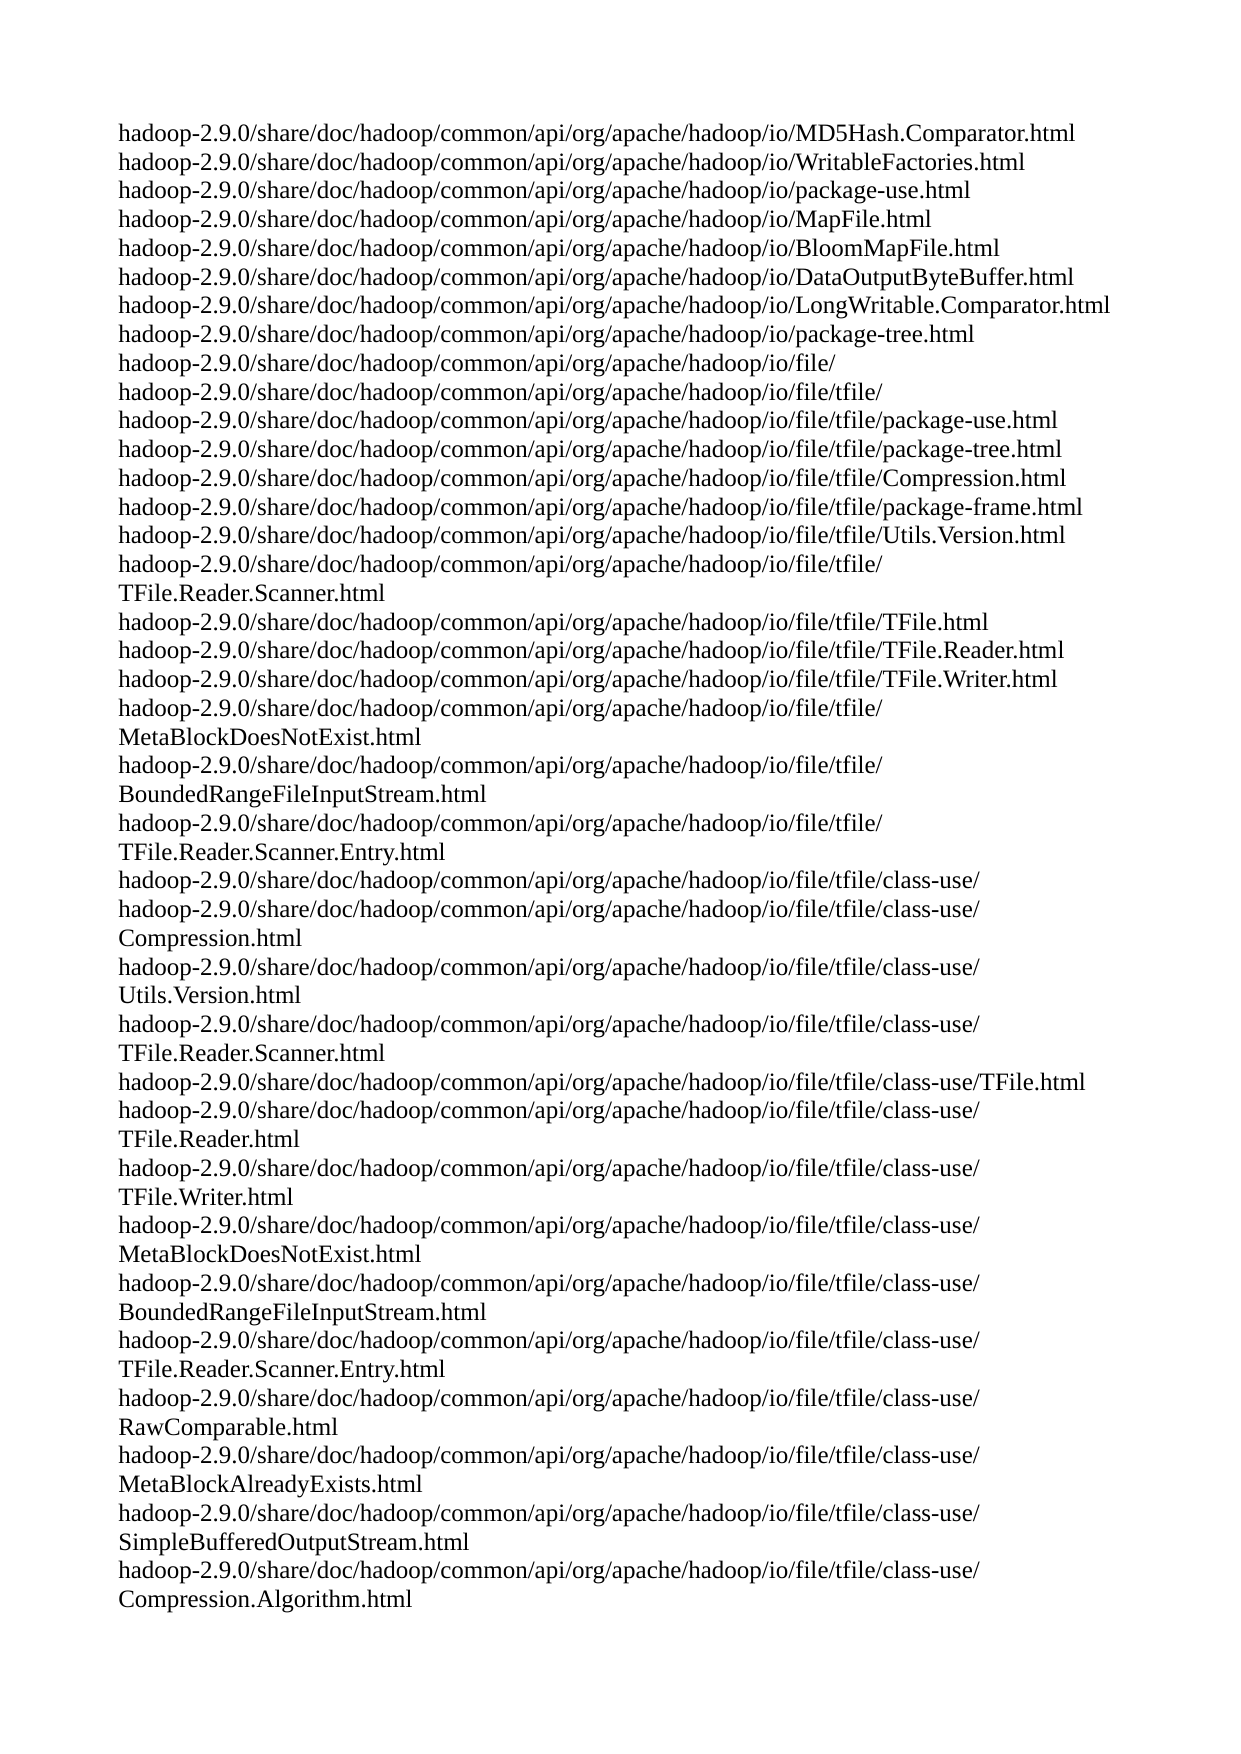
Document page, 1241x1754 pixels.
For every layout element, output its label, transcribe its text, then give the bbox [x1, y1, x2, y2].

text hadoop-2.9.0/share/doc/hadoop/common/api/org/apache/hadoop/io/package-tree.html [118, 319, 1122, 348]
text hadoop-2.9.0/share/doc/hadoop/common/api/org/apache/hadoop/io/file/tfile/class-use/TFile.Reader.Scanner.html [118, 1009, 1122, 1067]
text hadoop-2.9.0/share/doc/hadoop/common/api/org/apache/hadoop/io/DataOutputByteBuffer.html [118, 262, 1122, 291]
text hadoop-2.9.0/share/doc/hadoop/common/api/org/apache/hadoop/io/file/tfile/class-use/ [118, 866, 1122, 894]
text hadoop-2.9.0/share/doc/hadoop/common/api/org/apache/hadoop/io/file/tfile/class-use/Compression.html [118, 894, 1122, 952]
text hadoop-2.9.0/share/doc/hadoop/common/api/org/apache/hadoop/io/WritableFactories.html [118, 147, 1122, 176]
text hadoop-2.9.0/share/doc/hadoop/common/api/org/apache/hadoop/io/LongWritable.Comparator.html [118, 291, 1122, 319]
text hadoop-2.9.0/share/doc/hadoop/common/api/org/apache/hadoop/io/file/tfile/TFile.Reader.Scanner.Entry.html [118, 808, 1122, 866]
text hadoop-2.9.0/share/doc/hadoop/common/api/org/apache/hadoop/io/MD5Hash.Comparator.html [118, 118, 1122, 147]
text hadoop-2.9.0/share/doc/hadoop/common/api/org/apache/hadoop/io/file/tfile/class-use/SimpleBufferedOutputStream.html [118, 1498, 1122, 1556]
text hadoop-2.9.0/share/doc/hadoop/common/api/org/apache/hadoop/io/file/tfile/package-tree.html [118, 434, 1122, 463]
text hadoop-2.9.0/share/doc/hadoop/common/api/org/apache/hadoop/io/file/tfile/class-use/RawComparable.html [118, 1383, 1122, 1441]
text hadoop-2.9.0/share/doc/hadoop/common/api/org/apache/hadoop/io/file/tfile/class-use/Utils.Version.html [118, 952, 1122, 1009]
text hadoop-2.9.0/share/doc/hadoop/common/api/org/apache/hadoop/io/BloomMapFile.html [118, 233, 1122, 262]
text hadoop-2.9.0/share/doc/hadoop/common/api/org/apache/hadoop/io/file/tfile/class-use/MetaBlockDoesNotExist.html [118, 1211, 1122, 1268]
text hadoop-2.9.0/share/doc/hadoop/common/api/org/apache/hadoop/io/file/tfile/TFile.Writer.html [118, 664, 1122, 693]
text hadoop-2.9.0/share/doc/hadoop/common/api/org/apache/hadoop/io/file/tfile/class-use/TFile.Writer.html [118, 1153, 1122, 1211]
text hadoop-2.9.0/share/doc/hadoop/common/api/org/apache/hadoop/io/file/tfile/package-frame.html [118, 492, 1122, 521]
text hadoop-2.9.0/share/doc/hadoop/common/api/org/apache/hadoop/io/file/tfile/Utils.Version.html [118, 521, 1122, 549]
text hadoop-2.9.0/share/doc/hadoop/common/api/org/apache/hadoop/io/file/tfile/TFile.Reader.Scanner.html [118, 549, 1122, 607]
text hadoop-2.9.0/share/doc/hadoop/common/api/org/apache/hadoop/io/file/tfile/class-use/BoundedRangeFileInputStream.html [118, 1268, 1122, 1326]
text hadoop-2.9.0/share/doc/hadoop/common/api/org/apache/hadoop/io/MapFile.html [118, 204, 1122, 233]
text hadoop-2.9.0/share/doc/hadoop/common/api/org/apache/hadoop/io/file/tfile/TFile.Reader.html [118, 636, 1122, 664]
text hadoop-2.9.0/share/doc/hadoop/common/api/org/apache/hadoop/io/file/tfile/BoundedRangeFileInputStream.html [118, 751, 1122, 808]
text hadoop-2.9.0/share/doc/hadoop/common/api/org/apache/hadoop/io/file/tfile/class-use/MetaBlockAlreadyExists.html [118, 1441, 1122, 1498]
text hadoop-2.9.0/share/doc/hadoop/common/api/org/apache/hadoop/io/file/tfile/class-use/TFile.Reader.html [118, 1096, 1122, 1153]
text hadoop-2.9.0/share/doc/hadoop/common/api/org/apache/hadoop/io/file/tfile/class-use/TFile.Reader.Scanner.Entry.html [118, 1326, 1122, 1383]
text hadoop-2.9.0/share/doc/hadoop/common/api/org/apache/hadoop/io/file/tfile/TFile.html [118, 607, 1122, 636]
text hadoop-2.9.0/share/doc/hadoop/common/api/org/apache/hadoop/io/file/tfile/class-use/TFile.html [118, 1067, 1122, 1096]
text hadoop-2.9.0/share/doc/hadoop/common/api/org/apache/hadoop/io/package-use.html [118, 176, 1122, 204]
text hadoop-2.9.0/share/doc/hadoop/common/api/org/apache/hadoop/io/file/tfile/package-use.html [118, 406, 1122, 434]
text hadoop-2.9.0/share/doc/hadoop/common/api/org/apache/hadoop/io/file/tfile/class-use/Compression.Algorithm.html [118, 1556, 1122, 1613]
text hadoop-2.9.0/share/doc/hadoop/common/api/org/apache/hadoop/io/file/tfile/ [118, 377, 1122, 406]
text hadoop-2.9.0/share/doc/hadoop/common/api/org/apache/hadoop/io/file/ [118, 348, 1122, 377]
text hadoop-2.9.0/share/doc/hadoop/common/api/org/apache/hadoop/io/file/tfile/Compression.html [118, 463, 1122, 492]
text hadoop-2.9.0/share/doc/hadoop/common/api/org/apache/hadoop/io/file/tfile/MetaBlockDoesNotExist.html [118, 693, 1122, 751]
